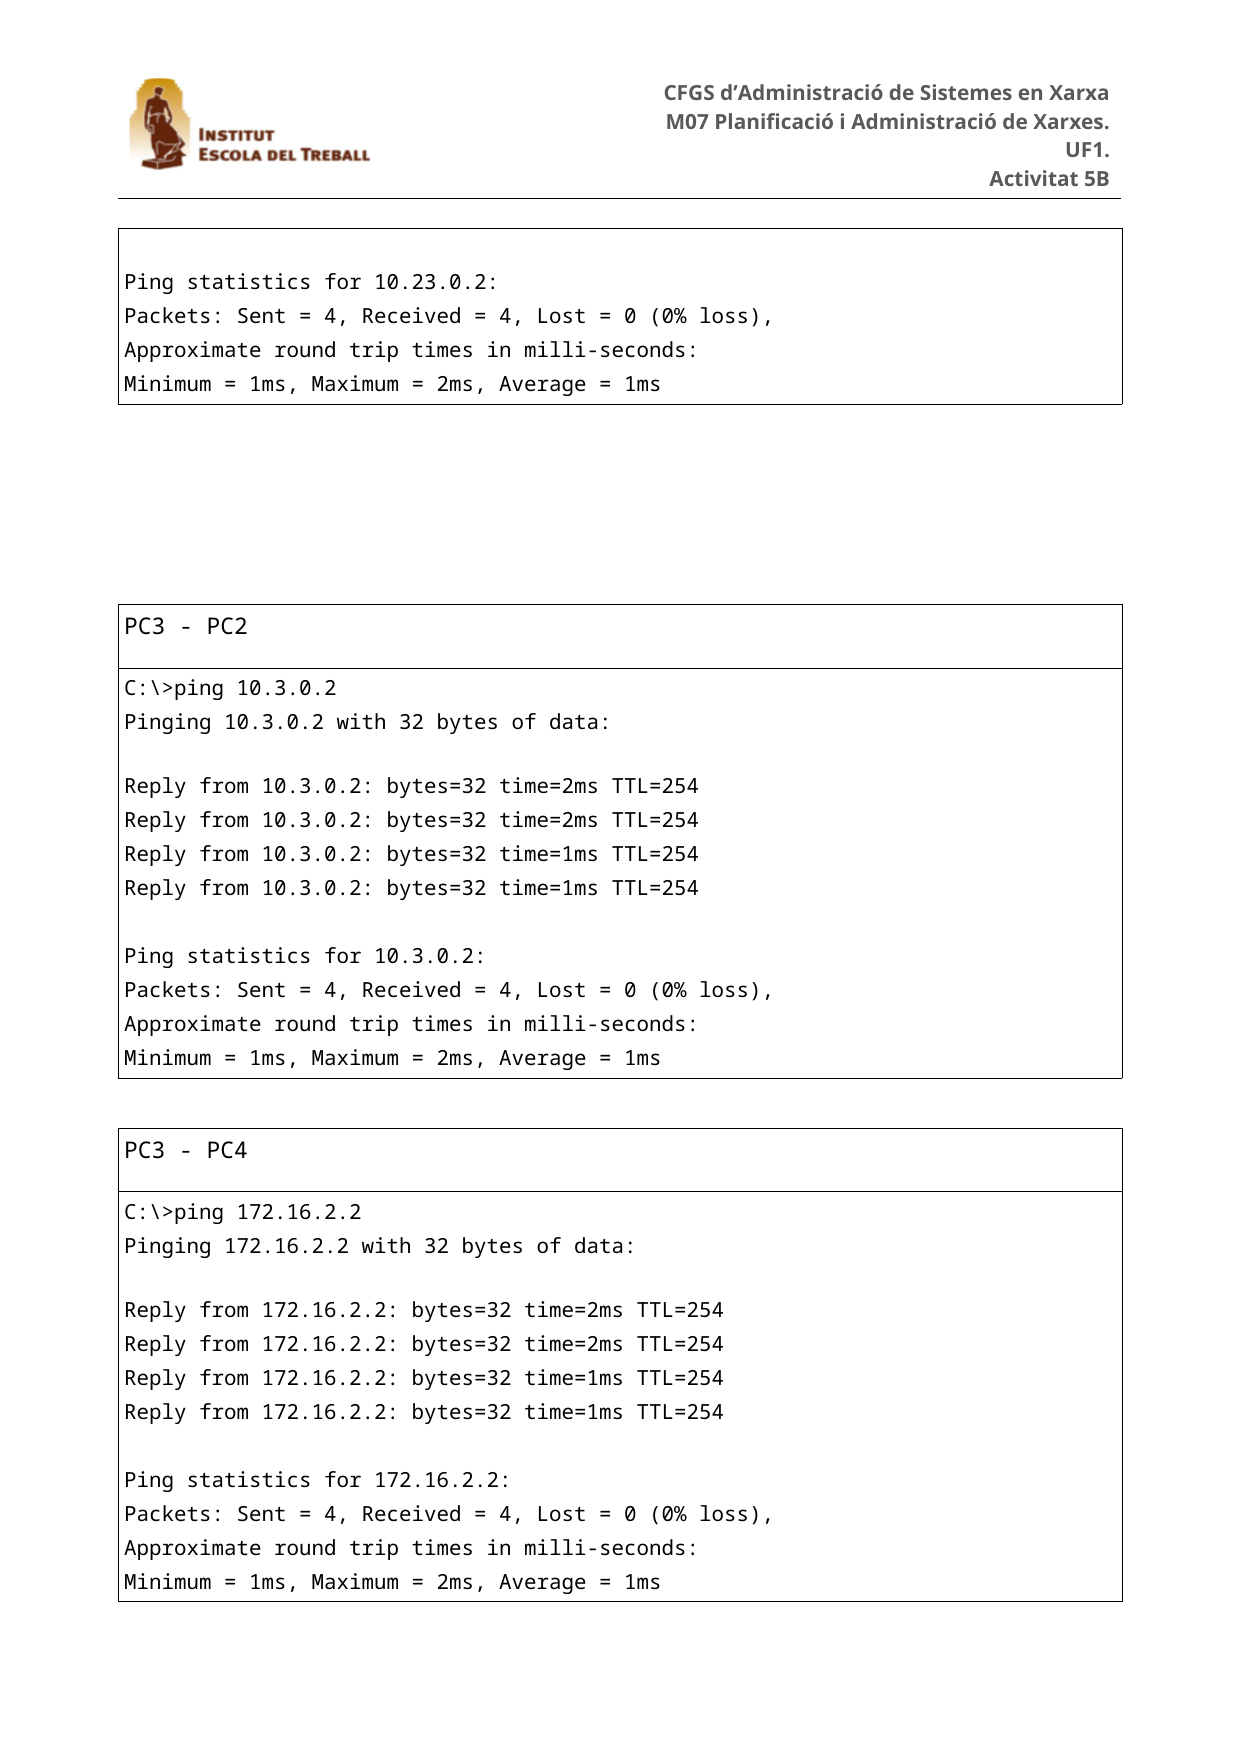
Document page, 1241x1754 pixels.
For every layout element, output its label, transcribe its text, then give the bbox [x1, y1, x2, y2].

picture [129, 78, 370, 170]
table_cell C:\>ping 172.16.2.2 Pinging 172.16.2.2 with 32 bytes of data: Reply from 172.16.2.2: bytes=32 time=2ms TTL=254 Reply from 172.16.2.2: bytes=32 time=2ms TTL=254 Reply from 172.16.2.2: bytes=32 time=1ms TTL=254 Reply from 172.16.2.2: bytes=32 time=1ms TTL=254 Ping statistics for 172.16.2.2: Packets: Sent = 4, Received = 4, Lost = 0 (0% loss), Approximate round trip times in milli-seconds: Minimum = 1ms, Maximum = 2ms, Average = 1ms [119, 1192, 1122, 1601]
table_header PC3 - PC4 [119, 1129, 1122, 1191]
table_cell Ping statistics for 10.23.0.2: Packets: Sent = 4, Received = 4, Lost = 0 (0% loss), Approximate round trip times in milli-seconds: Minimum = 1ms, Maximum = 2ms, Average = 1ms [119, 229, 1122, 404]
table_header PC3 - PC2 [119, 605, 1122, 667]
table_cell C:\>ping 10.3.0.2 Pinging 10.3.0.2 with 32 bytes of data: Reply from 10.3.0.2: bytes=32 time=2ms TTL=254 Reply from 10.3.0.2: bytes=32 time=2ms TTL=254 Reply from 10.3.0.2: bytes=32 time=1ms TTL=254 Reply from 10.3.0.2: bytes=32 time=1ms TTL=254 Ping statistics for 10.3.0.2: Packets: Sent = 4, Received = 4, Lost = 0 (0% loss), Approximate round trip times in milli-seconds: Minimum = 1ms, Maximum = 2ms, Average = 1ms [119, 669, 1122, 1078]
